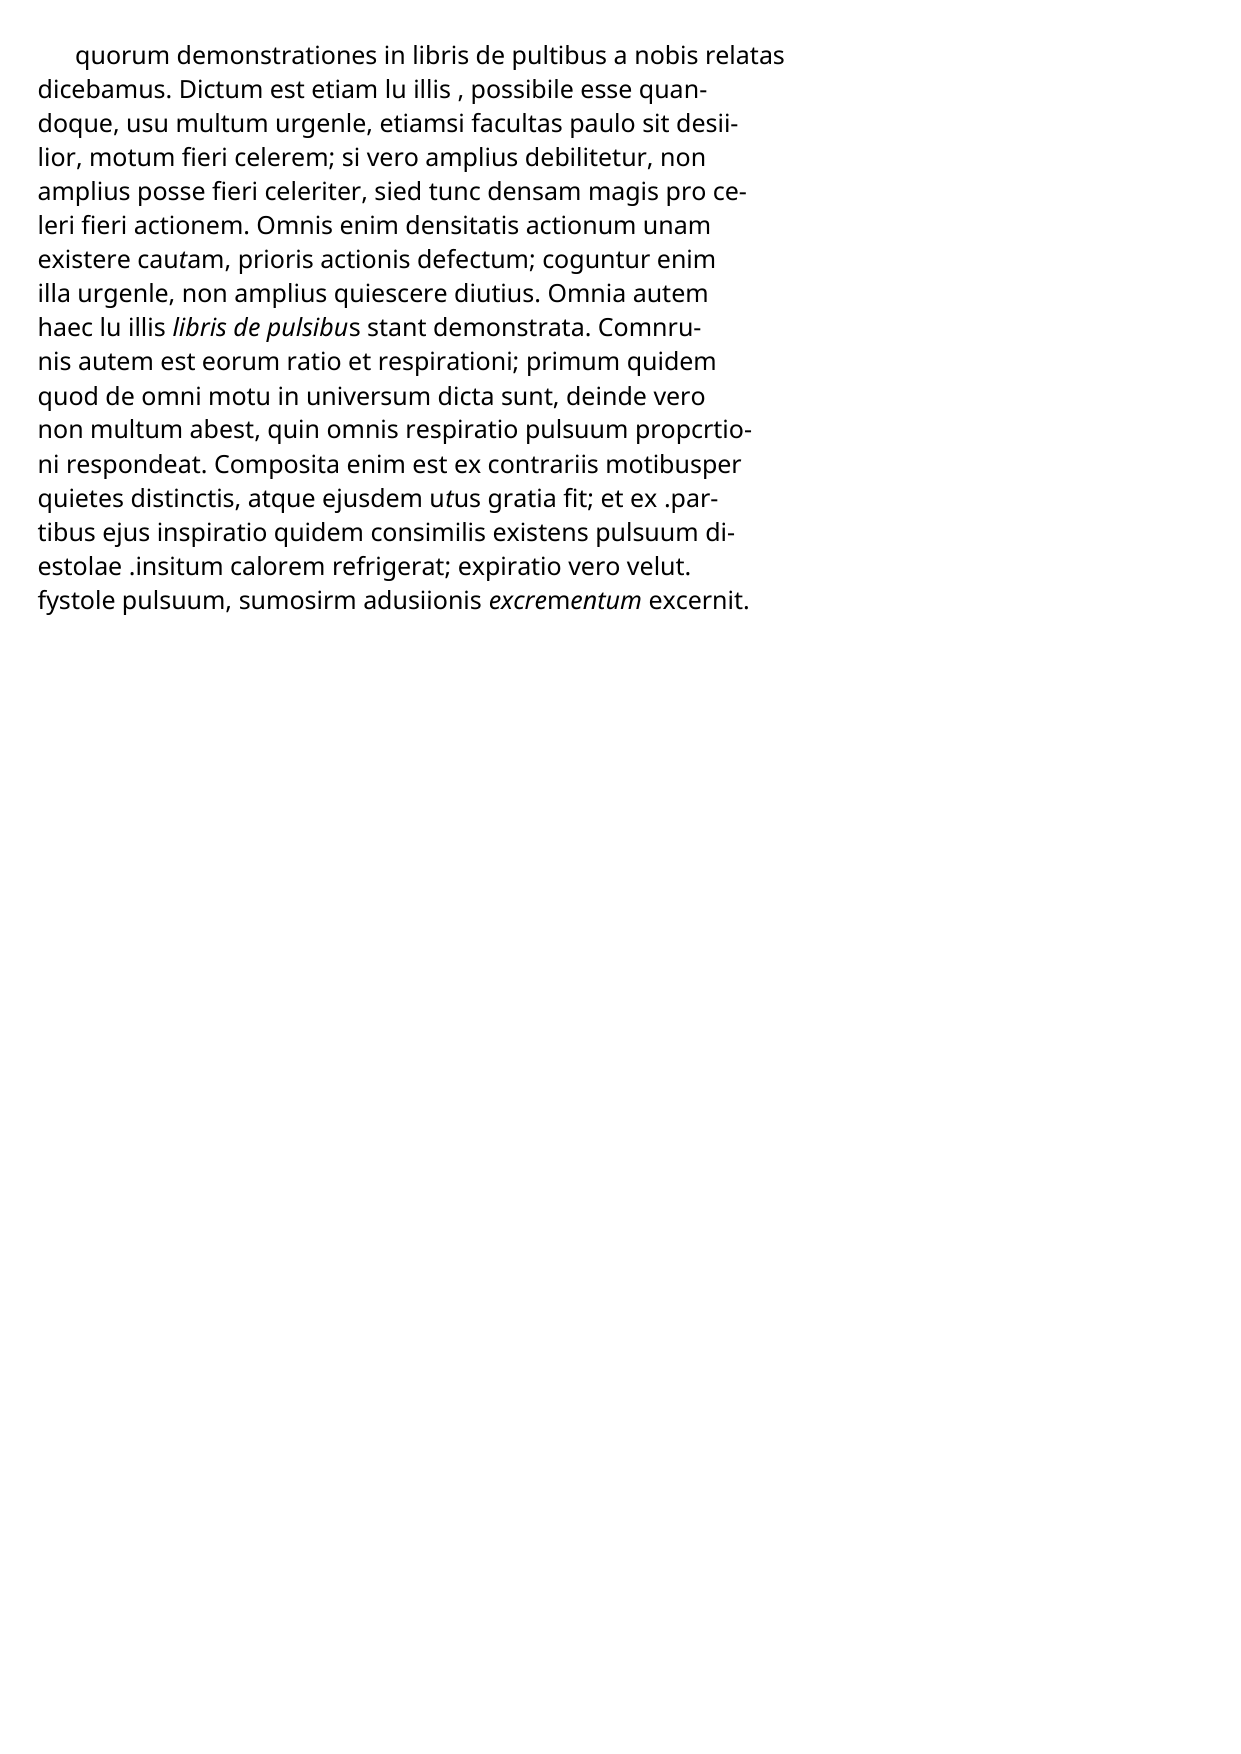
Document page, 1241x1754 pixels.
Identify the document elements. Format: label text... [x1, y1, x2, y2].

text quorum demonstrationes in libris de pultibus a nobis relatas dicebamus. Dictum est etiam lu illis , possibile esse quan- doque, usu multum urgenle, etiamsi facultas paulo sit desii- lior, motum fieri celerem; si vero amplius debilitetur, non amplius posse fieri celeriter, sied tunc densam magis pro ce- leri fieri actionem. Omnis enim densitatis actionum unam existere cautam, prioris actionis defectum; coguntur enim illa urgenle, non amplius quiescere diutius. Omnia autem haec lu illis libris de pulsibus stant demonstrata. Comnru- nis autem est eorum ratio et respirationi; primum quidem quod de omni motu in universum dicta sunt, deinde vero non multum abest, quin omnis respiratio pulsuum propcrtio- ni respondeat. Composita enim est ex contrariis motibusper quietes distinctis, atque ejusdem utus gratia fit; et ex .par- tibus ejus inspiratio quidem consimilis existens pulsuum di- estolae .insitum calorem refrigerat; expiratio vero velut. fystole pulsuum, sumosirm adusiionis excrementum excernit. [37, 37, 1203, 617]
